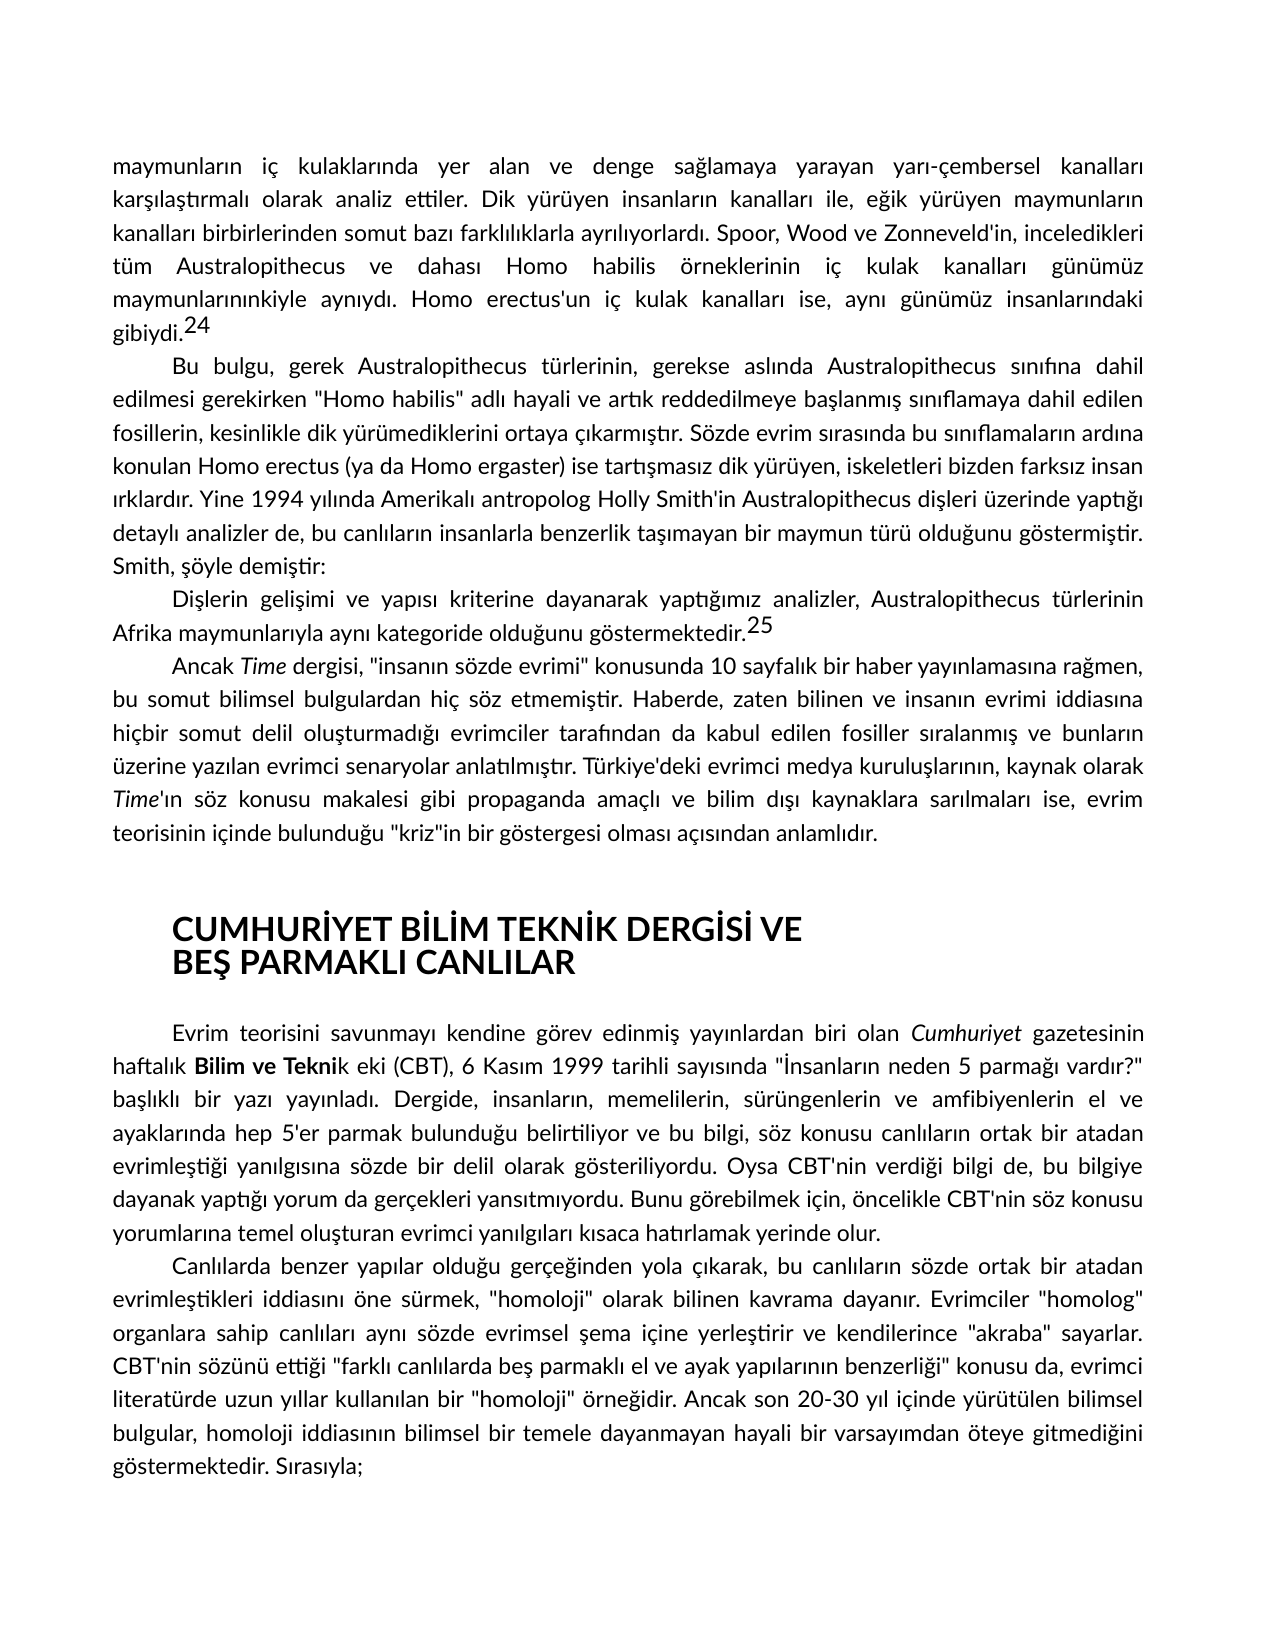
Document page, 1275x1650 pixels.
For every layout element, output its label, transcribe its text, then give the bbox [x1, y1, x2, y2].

text CUMHURİYET BİLİM TEKNİK DERGİSİ VE [112, 914, 1145, 948]
text Canlılarda benzer yapılar olduğu gerçeğinden yola çıkarak, bu canlıların sözde ortak bir atadan evrimleştikleri iddiasını öne sürmek, "homoloji" olarak bilinen kavrama dayanır. Evrimciler "homolog" organlara sahip canlıları aynı sözde evrimsel şema içine yerleştirir ve kendilerince "akraba" sayarlar. CBT'nin sözünü ettiği "farklı canlılarda beş parmaklı el ve ayak yapılarının benzerliği" konusu da, evrimci literatürde uzun yıllar kullanılan bir "homoloji" örneğidir. Ancak son 20-30 yıl içinde yürütülen bilimsel bulgular, homoloji iddiasının bilimsel bir temele dayanmayan hayali bir varsayımdan öteye gitmediğini göstermektedir. Sırasıyla; [112, 1248, 1145, 1481]
text Ancak Time dergisi, "insanın sözde evrimi" konusunda 10 sayfalık bir haber yayınlamasına rağmen, bu somut bilimsel bulgulardan hiç söz etmemiştir. Haberde, zaten bilinen ve insanın evrimi iddiasına hiçbir somut delil oluşturmadığı evrimciler tarafından da kabul edilen fosiller sıralanmış ve bunların üzerine yazılan evrimci senaryolar anlatılmıştır. Türkiye'deki evrimci medya kuruluşlarının, kaynak olarak Time'ın söz konusu makalesi gibi propaganda amaçlı ve bilim dışı kaynaklara sarılmaları ise, evrim teorisinin içinde bulunduğu "kriz"in bir göstergesi olması açısından anlamlıdır. [112, 648, 1145, 848]
text Dişlerin gelişimi ve yapısı kriterine dayanarak yaptığımız analizler, Australopithecus türlerinin Afrika maymunlarıyla aynı kategoride olduğunu göstermektedir.25 [112, 581, 1145, 648]
text BEŞ PARMAKLI CANLILAR [112, 948, 1145, 981]
text maymunların iç kulaklarında yer alan ve denge sağlamaya yarayan yarı-çembersel kanalları karşılaştırmalı olarak analiz ettiler. Dik yürüyen insanların kanalları ile, eğik yürüyen maymunların kanalları birbirlerinden somut bazı farklılıklarla ayrılıyorlardı. Spoor, Wood ve Zonneveld'in, inceledikleri tüm Australopithecus ve dahası Homo habilis örneklerinin iç kulak kanalları günümüz maymunlarınınkiyle aynıydı. Homo erectus'un iç kulak kanalları ise, aynı günümüz insanlarındaki gibiydi.24 [112, 148, 1145, 348]
text Evrim teorisini savunmayı kendine görev edinmiş yayınlardan biri olan Cumhuriyet gazetesinin haftalık Bilim ve Teknik eki (CBT), 6 Kasım 1999 tarihli sayısında "İnsanların neden 5 parmağı vardır?" başlıklı bir yazı yayınladı. Dergide, insanların, memelilerin, sürüngenlerin ve amfibiyenlerin el ve ayaklarında hep 5'er parmak bulunduğu belirtiliyor ve bu bilgi, söz konusu canlıların ortak bir atadan evrimleştiği yanılgısına sözde bir delil olarak gösteriliyordu. Oysa CBT'nin verdiği bilgi de, bu bilgiye dayanak yaptığı yorum da gerçekleri yansıtmıyordu. Bunu görebilmek için, öncelikle CBT'nin söz konusu yorumlarına temel oluşturan evrimci yanılgıları kısaca hatırlamak yerinde olur. [112, 1014, 1145, 1248]
text Bu bulgu, gerek Australopithecus türlerinin, gerekse aslında Australopithecus sınıfına dahil edilmesi gerekirken "Homo habilis" adlı hayali ve artık reddedilmeye başlanmış sınıflamaya dahil edilen fosillerin, kesinlikle dik yürümediklerini ortaya çıkarmıştır. Sözde evrim sırasında bu sınıflamaların ardına konulan Homo erectus (ya da Homo ergaster) ise tartışmasız dik yürüyen, iskeletleri bizden farksız insan ırklardır. Yine 1994 yılında Amerikalı antropolog Holly Smith'in Australopithecus dişleri üzerinde yaptığı detaylı analizler de, bu canlıların insanlarla benzerlik taşımayan bir maymun türü olduğunu göstermiştir. Smith, şöyle demiştir: [112, 348, 1145, 581]
